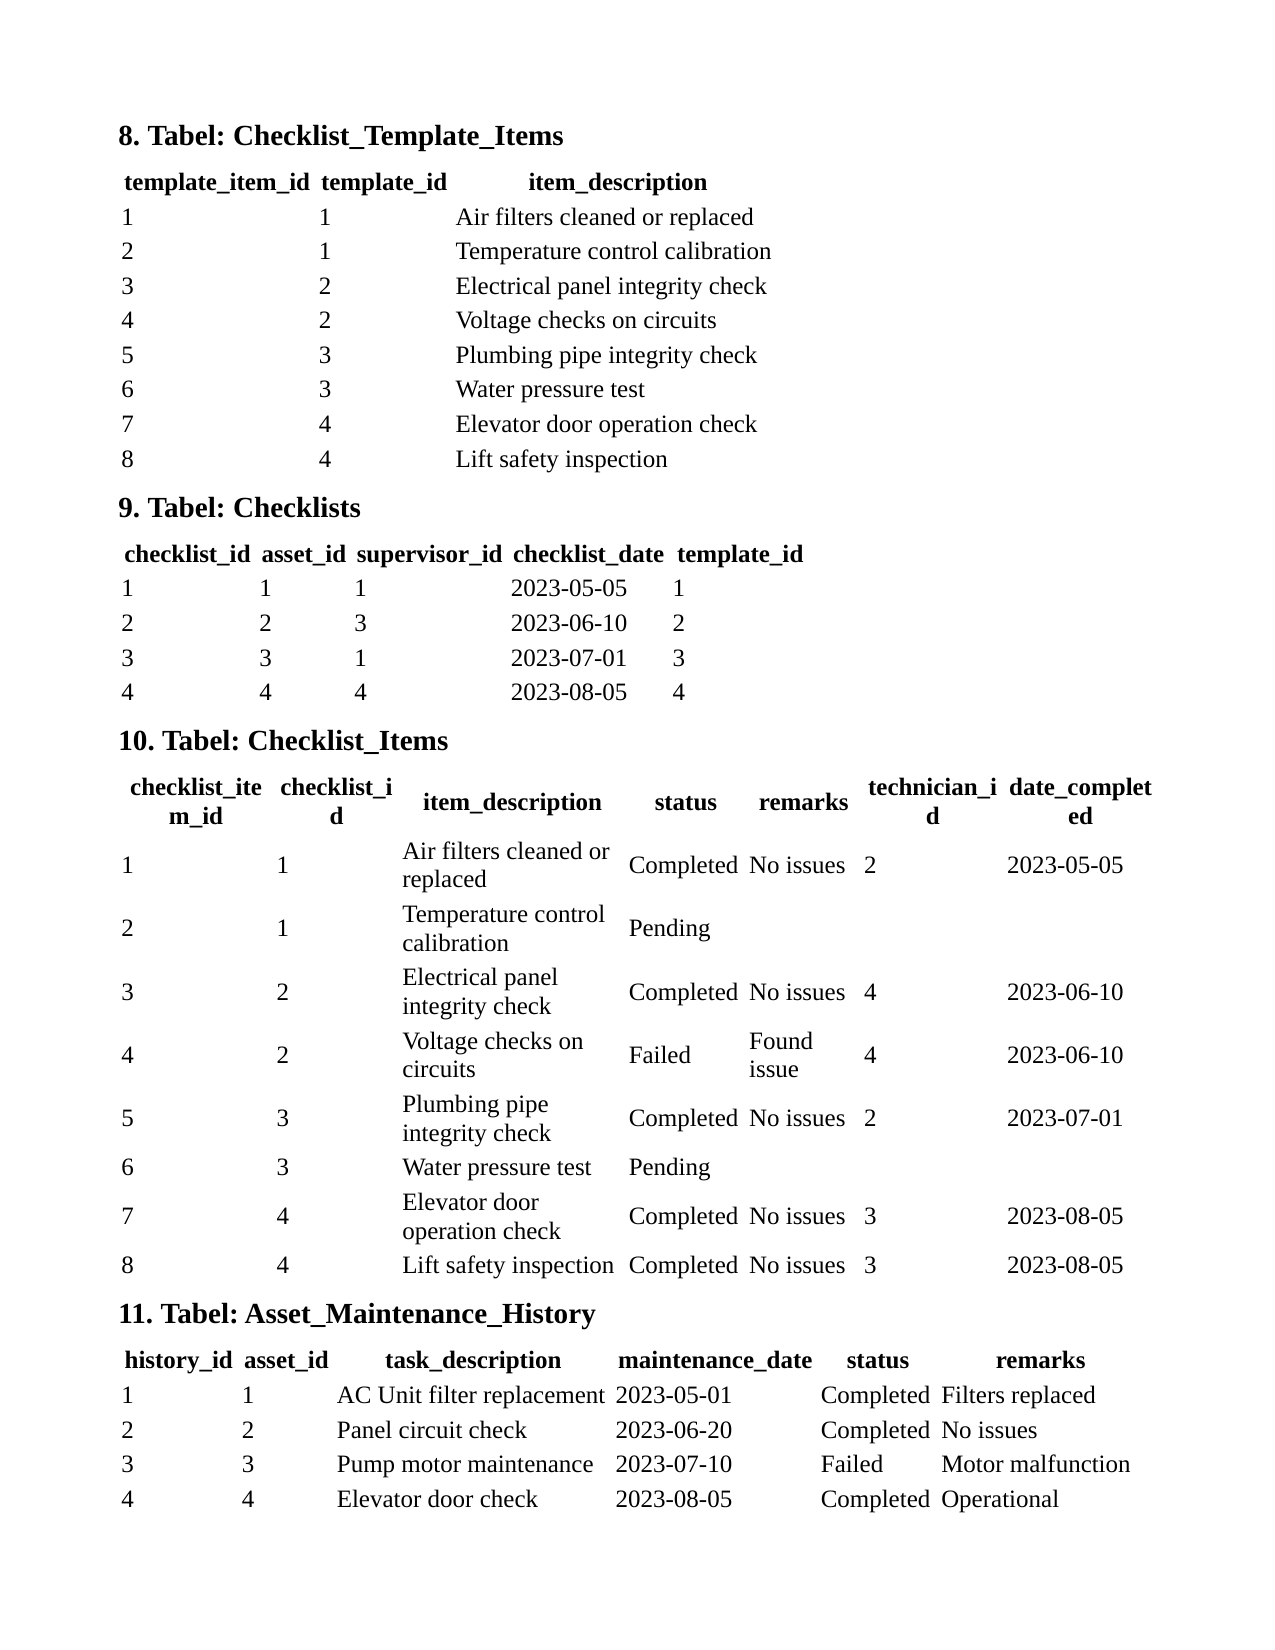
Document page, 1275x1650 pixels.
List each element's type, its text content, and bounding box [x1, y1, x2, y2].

table_header date_completed [1004, 770, 1157, 833]
table_cell 2 [118, 1412, 239, 1446]
table_cell Panel circuit check [334, 1412, 612, 1446]
table_cell 6 [118, 372, 316, 406]
table_cell 4 [274, 1248, 399, 1282]
table_cell Elevator door operation check [399, 1184, 626, 1247]
table_cell Pump motor maintenance [334, 1446, 612, 1481]
table_cell Pending [626, 1150, 746, 1184]
table_cell 2023-06-10 [508, 605, 669, 640]
table_cell No issues [746, 1248, 861, 1282]
table_header task_description [334, 1343, 612, 1377]
table_cell 2 [861, 1086, 1004, 1149]
table_cell Failed [626, 1023, 746, 1086]
table_cell 2023-08-05 [508, 674, 669, 709]
table_cell 2023-08-05 [613, 1481, 818, 1516]
table_cell Completed [818, 1412, 938, 1446]
table_header maintenance_date [613, 1343, 818, 1377]
table_cell [861, 896, 1004, 959]
table_cell 5 [118, 1086, 273, 1149]
table_cell 2 [256, 605, 351, 640]
subtitle 10. Tabel: Checklist_Items [118, 723, 1157, 757]
table_cell 1 [274, 833, 399, 896]
table_cell 1 [118, 833, 273, 896]
table_cell 2 [118, 233, 316, 268]
table_cell 1 [274, 896, 399, 959]
table_cell 2023-05-05 [508, 571, 669, 605]
table_cell 4 [118, 1023, 273, 1086]
table_cell Water pressure test [399, 1150, 626, 1184]
table_cell 1 [669, 571, 811, 605]
table_cell Air filters cleaned or replaced [399, 833, 626, 896]
table_cell 2 [669, 605, 811, 640]
table_cell Voltage checks on circuits [399, 1023, 626, 1086]
table_cell 3 [316, 337, 452, 372]
table_cell 1 [316, 199, 452, 233]
table_cell Temperature control calibration [453, 233, 783, 268]
table_cell 2023-08-05 [1004, 1184, 1157, 1247]
table_cell No issues [746, 1184, 861, 1247]
table_cell [746, 1150, 861, 1184]
table_cell 3 [274, 1150, 399, 1184]
table_cell 4 [118, 303, 316, 337]
table_cell 3 [118, 268, 316, 302]
table_cell Completed [818, 1481, 938, 1516]
table_cell 3 [118, 640, 256, 674]
table_cell 4 [239, 1481, 334, 1516]
table_cell 5 [118, 337, 316, 372]
table_header template_id [316, 164, 452, 199]
table_header asset_id [239, 1343, 334, 1377]
table_cell No issues [746, 960, 861, 1023]
table_header remarks [746, 770, 861, 833]
table_header checklist_date [508, 536, 669, 571]
table_cell Elevator door check [334, 1481, 612, 1516]
subtitle 8. Tabel: Checklist_Template_Items [118, 118, 1157, 152]
table_cell 1 [316, 233, 452, 268]
table_header asset_id [256, 536, 351, 571]
table_cell Completed [626, 1086, 746, 1149]
table_cell Plumbing pipe integrity check [453, 337, 783, 372]
subtitle 9. Tabel: Checklists [118, 490, 1157, 523]
table_cell Elevator door operation check [453, 406, 783, 441]
table_header status [626, 770, 746, 833]
table_cell [1004, 1150, 1157, 1184]
table_cell 4 [316, 441, 452, 475]
table_cell 2 [316, 303, 452, 337]
table_cell 3 [861, 1184, 1004, 1247]
table_cell Filters replaced [938, 1377, 1143, 1412]
table_cell Temperature control calibration [399, 896, 626, 959]
table_cell Found issue [746, 1023, 861, 1086]
table_header supervisor_id [351, 536, 508, 571]
table_cell 4 [861, 960, 1004, 1023]
table_cell 2023-08-05 [1004, 1248, 1157, 1282]
table_header history_id [118, 1343, 239, 1377]
table_cell 8 [118, 441, 316, 475]
table_header item_description [453, 164, 783, 199]
table_cell 1 [118, 199, 316, 233]
table_cell 7 [118, 1184, 273, 1247]
table_cell 2023-06-10 [1004, 960, 1157, 1023]
table_cell 7 [118, 406, 316, 441]
table_cell 2023-05-01 [613, 1377, 818, 1412]
table_cell Voltage checks on circuits [453, 303, 783, 337]
table_cell 3 [118, 960, 273, 1023]
table_cell 4 [118, 674, 256, 709]
table_cell Completed [626, 833, 746, 896]
table_cell Lift safety inspection [399, 1248, 626, 1282]
table_header item_description [399, 770, 626, 833]
table_cell Pending [626, 896, 746, 959]
table_cell 2 [274, 960, 399, 1023]
table_cell 2023-07-01 [508, 640, 669, 674]
table_cell 4 [351, 674, 508, 709]
table_header template_id [669, 536, 811, 571]
table_cell 4 [118, 1481, 239, 1516]
table_cell 3 [256, 640, 351, 674]
table_cell 3 [239, 1446, 334, 1481]
table_cell 2 [118, 896, 273, 959]
table_cell 3 [118, 1446, 239, 1481]
table_cell Failed [818, 1446, 938, 1481]
table_cell 3 [669, 640, 811, 674]
table_header checklist_id [274, 770, 399, 833]
table_cell 1 [351, 571, 508, 605]
table_cell 2023-06-10 [1004, 1023, 1157, 1086]
table_cell Motor malfunction [938, 1446, 1143, 1481]
table_cell Completed [818, 1377, 938, 1412]
table_cell Plumbing pipe integrity check [399, 1086, 626, 1149]
subtitle 11. Tabel: Asset_Maintenance_History [118, 1297, 1157, 1330]
table_cell 1 [118, 571, 256, 605]
table_cell 8 [118, 1248, 273, 1282]
table_cell 2023-07-01 [1004, 1086, 1157, 1149]
table_cell No issues [746, 833, 861, 896]
table_cell Completed [626, 1248, 746, 1282]
table_cell [1004, 896, 1157, 959]
table_cell 4 [274, 1184, 399, 1247]
table_cell 2 [861, 833, 1004, 896]
table_cell 1 [239, 1377, 334, 1412]
table_header status [818, 1343, 938, 1377]
table_header checklist_item_id [118, 770, 273, 833]
table_header remarks [938, 1343, 1143, 1377]
table_cell Air filters cleaned or replaced [453, 199, 783, 233]
table_cell 4 [861, 1023, 1004, 1086]
table_cell Electrical panel integrity check [453, 268, 783, 302]
table_cell 3 [351, 605, 508, 640]
table_cell 4 [256, 674, 351, 709]
table_cell 1 [351, 640, 508, 674]
table_cell 2 [118, 605, 256, 640]
table_cell [861, 1150, 1004, 1184]
table_cell 2 [316, 268, 452, 302]
table_cell 2023-05-05 [1004, 833, 1157, 896]
table_header technician_id [861, 770, 1004, 833]
table_cell Operational [938, 1481, 1143, 1516]
table_cell Electrical panel integrity check [399, 960, 626, 1023]
table_cell 1 [118, 1377, 239, 1412]
table_cell 4 [669, 674, 811, 709]
table_cell No issues [938, 1412, 1143, 1446]
table_cell [746, 896, 861, 959]
table_cell 6 [118, 1150, 273, 1184]
table_cell 3 [316, 372, 452, 406]
table_cell 4 [316, 406, 452, 441]
table_cell 2023-07-10 [613, 1446, 818, 1481]
table_cell Completed [626, 1184, 746, 1247]
table_cell AC Unit filter replacement [334, 1377, 612, 1412]
table_cell 3 [861, 1248, 1004, 1282]
table_header template_item_id [118, 164, 316, 199]
table_header checklist_id [118, 536, 256, 571]
table_cell 3 [274, 1086, 399, 1149]
table_cell No issues [746, 1086, 861, 1149]
table_cell Completed [626, 960, 746, 1023]
table_cell 2 [239, 1412, 334, 1446]
table_cell 2 [274, 1023, 399, 1086]
table_cell Water pressure test [453, 372, 783, 406]
table_cell 2023-06-20 [613, 1412, 818, 1446]
table_cell 1 [256, 571, 351, 605]
table_cell Lift safety inspection [453, 441, 783, 475]
